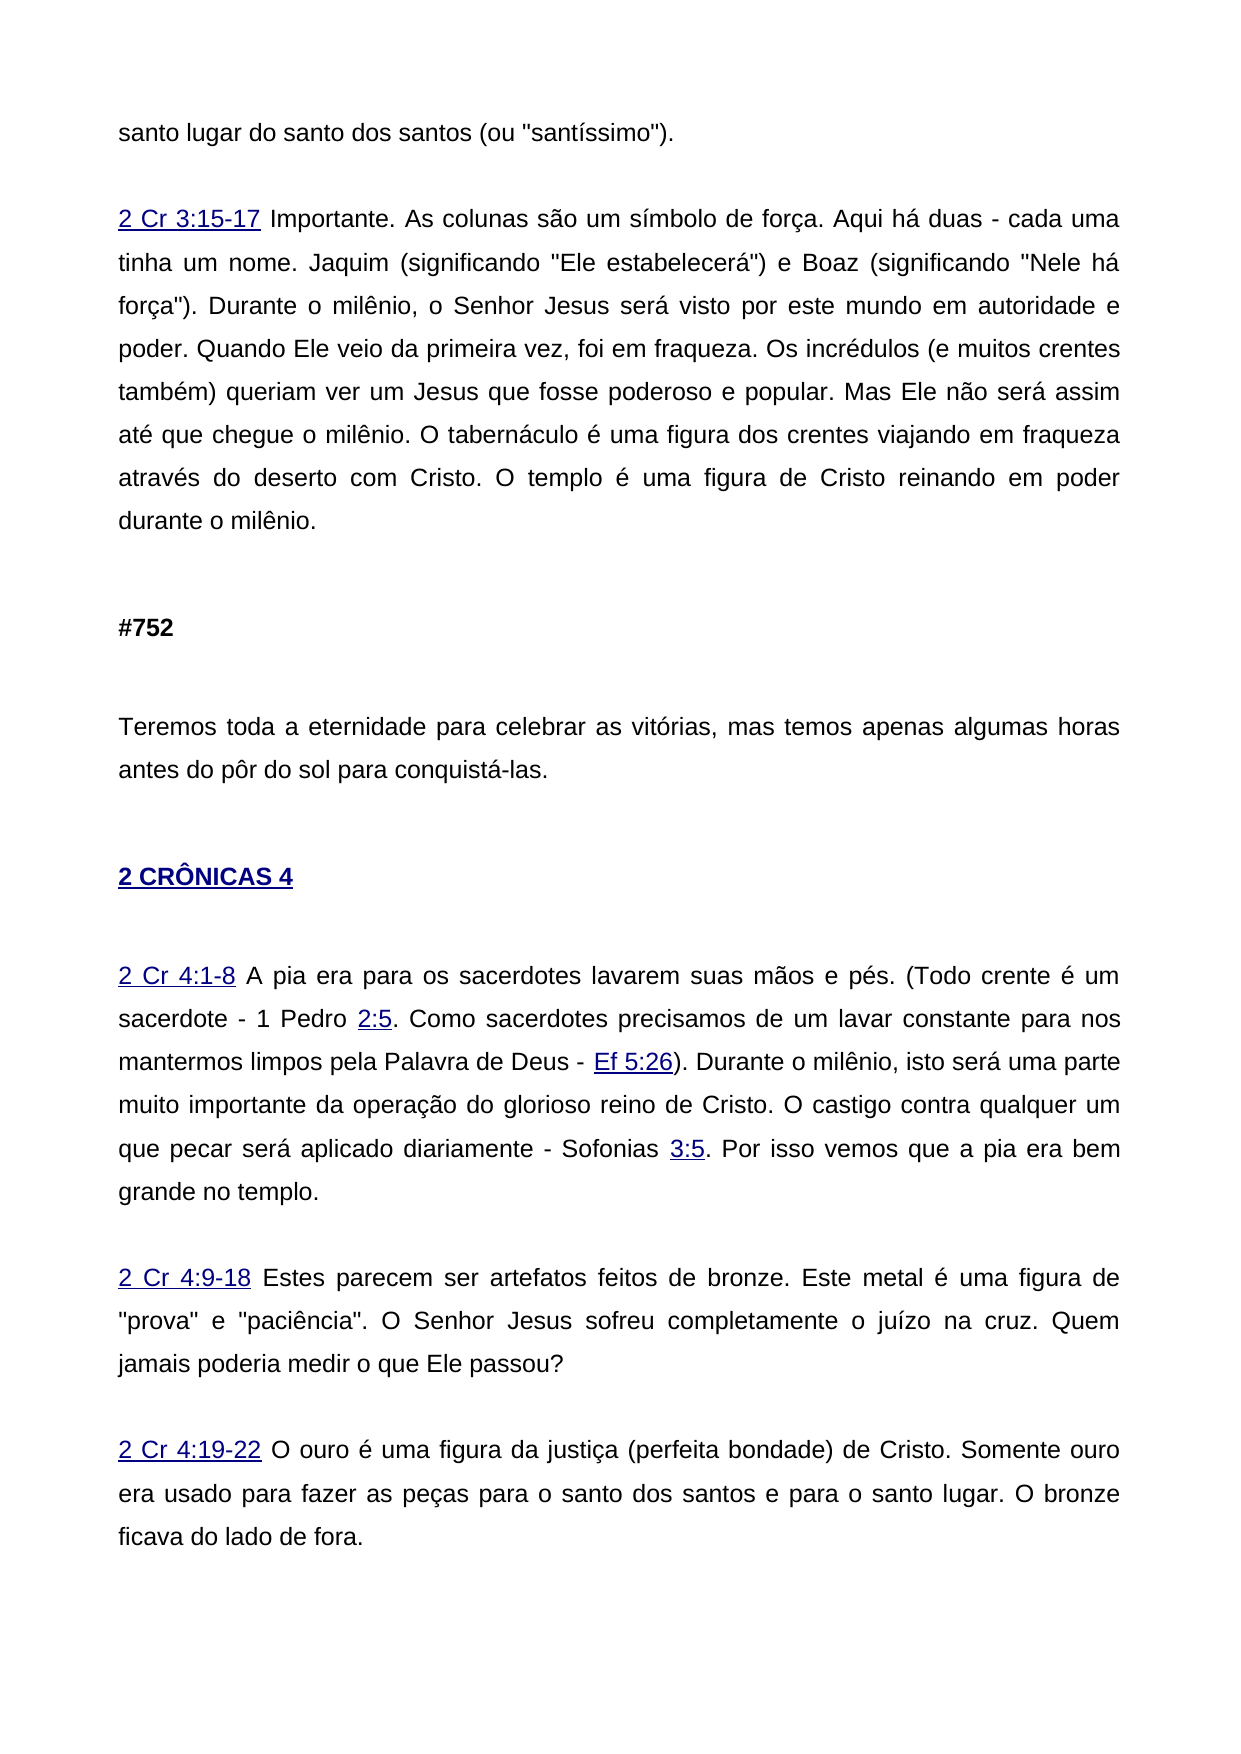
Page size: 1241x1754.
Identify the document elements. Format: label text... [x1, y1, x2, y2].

text santo lugar do santo dos santos (ou "santíssimo"). [118, 118, 1122, 147]
subtitle 2 CRÔNICAS 4 [118, 862, 1122, 891]
text 2 Cr 4:9-18 Estes parecem ser artefatos feitos de bronze. Este metal é uma figura de "prova" e "paciência". O Senhor Jesus sofreu completamente o juízo na cruz. Quem jamais poderia medir o que Ele passou? [118, 1263, 1122, 1378]
text Teremos toda a eternidade para celebrar as vitórias, mas temos apenas algumas horas antes do pôr do sol para conquistá-las. [118, 712, 1122, 784]
text 2 Cr 3:15-17 Importante. As colunas são um símbolo de força. Aqui há duas - cada uma tinha um nome. Jaquim (significando "Ele estabelecerá") e Boaz (significando "Nele há força"). Durante o milênio, o Senhor Jesus será visto por este mundo em autoridade e poder. Quando Ele veio da primeira vez, foi em fraqueza. Os incrédulos (e muitos crentes também) queriam ver um Jesus que fosse poderoso e popular. Mas Ele não será assim até que chegue o milênio. O tabernáculo é uma figura dos crentes viajando em fraqueza através do deserto com Cristo. O templo é uma figura de Cristo reinando em poder durante o milênio. [118, 204, 1122, 535]
text 2 Cr 4:1-8 A pia era para os sacerdotes lavarem suas mãos e pés. (Todo crente é um sacerdote - 1 Pedro 2:5. Como sacerdotes precisamos de um lavar constante para nos mantermos limpos pela Palavra de Deus - Ef 5:26). Durante o milênio, isto será uma parte muito importante da operação do glorioso reino de Cristo. O castigo contra qualquer um que pecar será aplicado diariamente - Sofonias 3:5. Por isso vemos que a pia era bem grande no templo. [118, 961, 1122, 1205]
subtitle #752 [118, 613, 1122, 642]
text 2 Cr 4:19-22 O ouro é uma figura da justiça (perfeita bondade) de Cristo. Somente ouro era usado para fazer as peças para o santo dos santos e para o santo lugar. O bronze ficava do lado de fora. [118, 1435, 1122, 1550]
